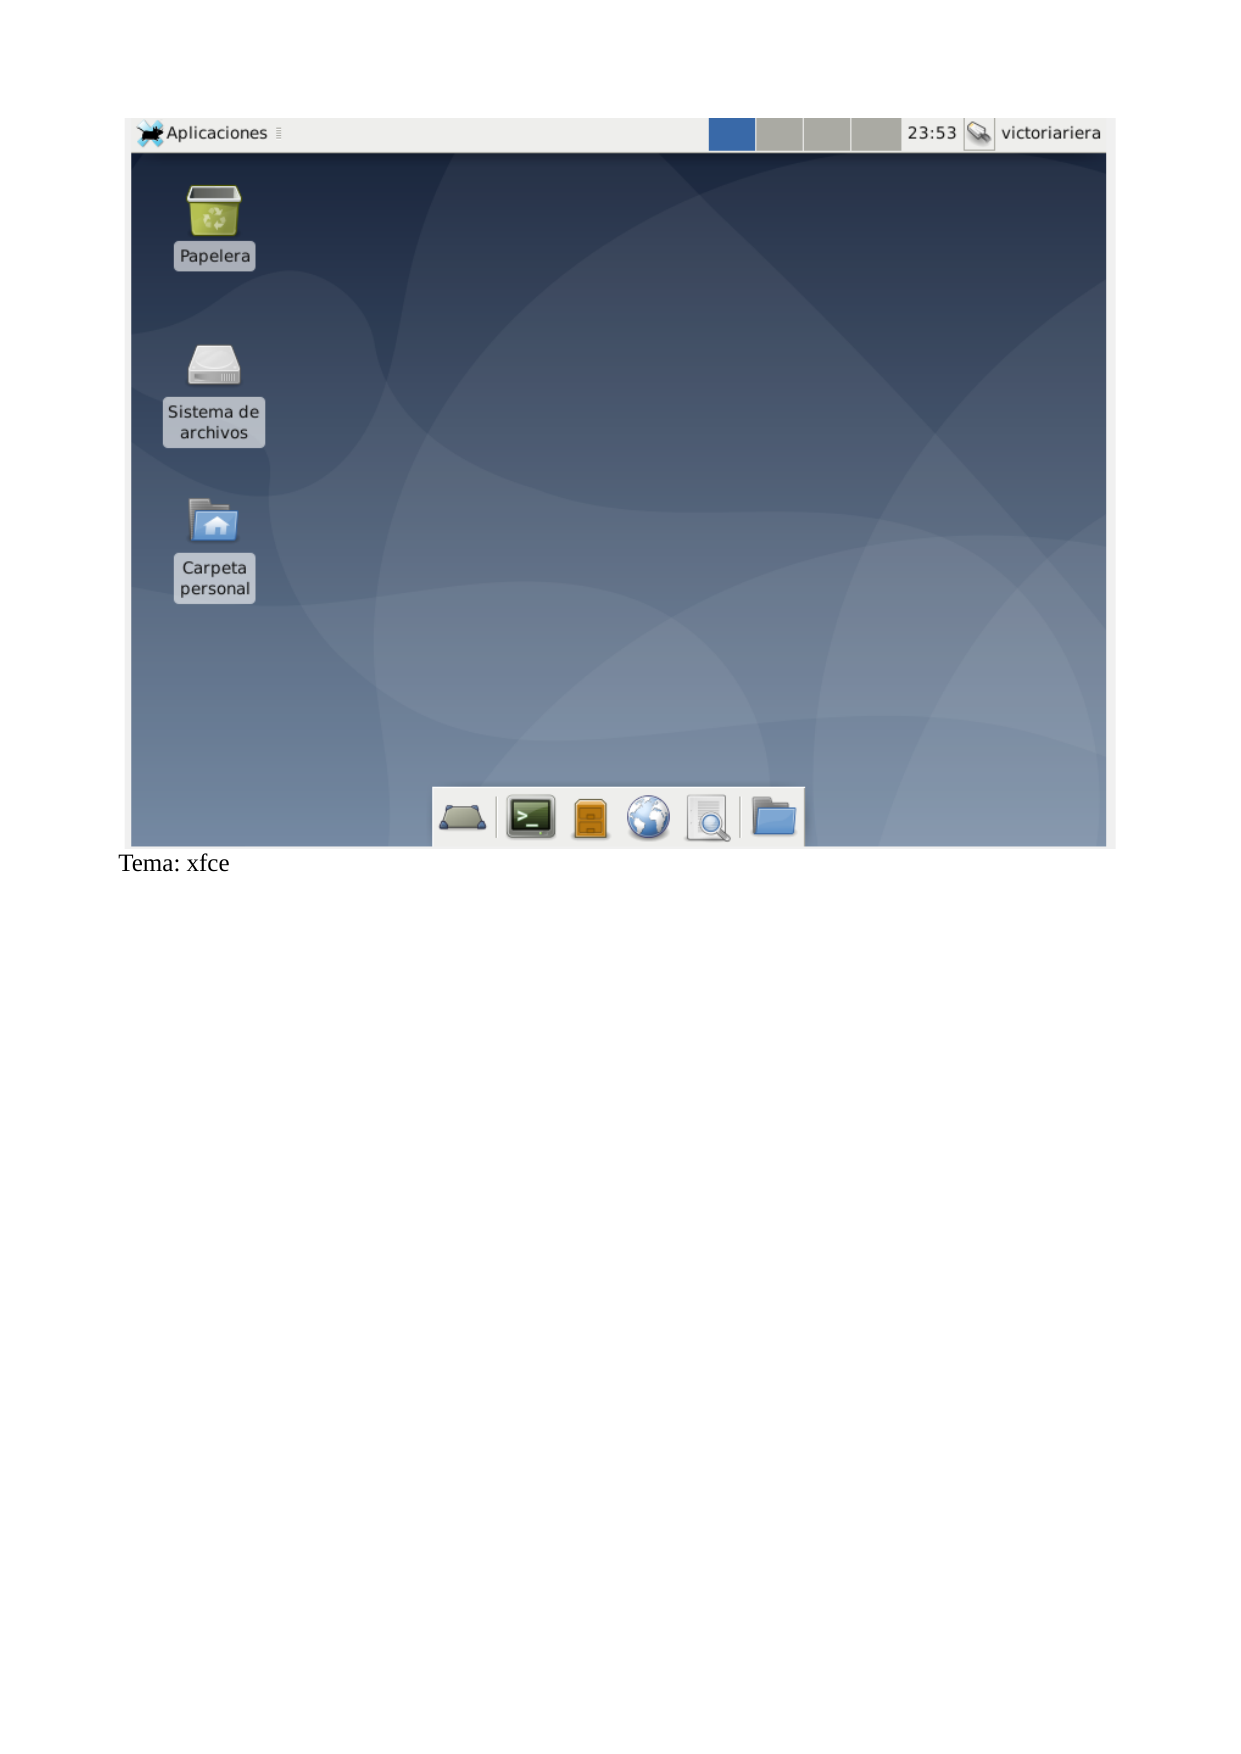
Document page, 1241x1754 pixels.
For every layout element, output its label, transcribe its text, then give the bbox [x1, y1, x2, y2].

text Tema: xfce [118, 118, 1122, 877]
picture [124, 118, 1116, 849]
